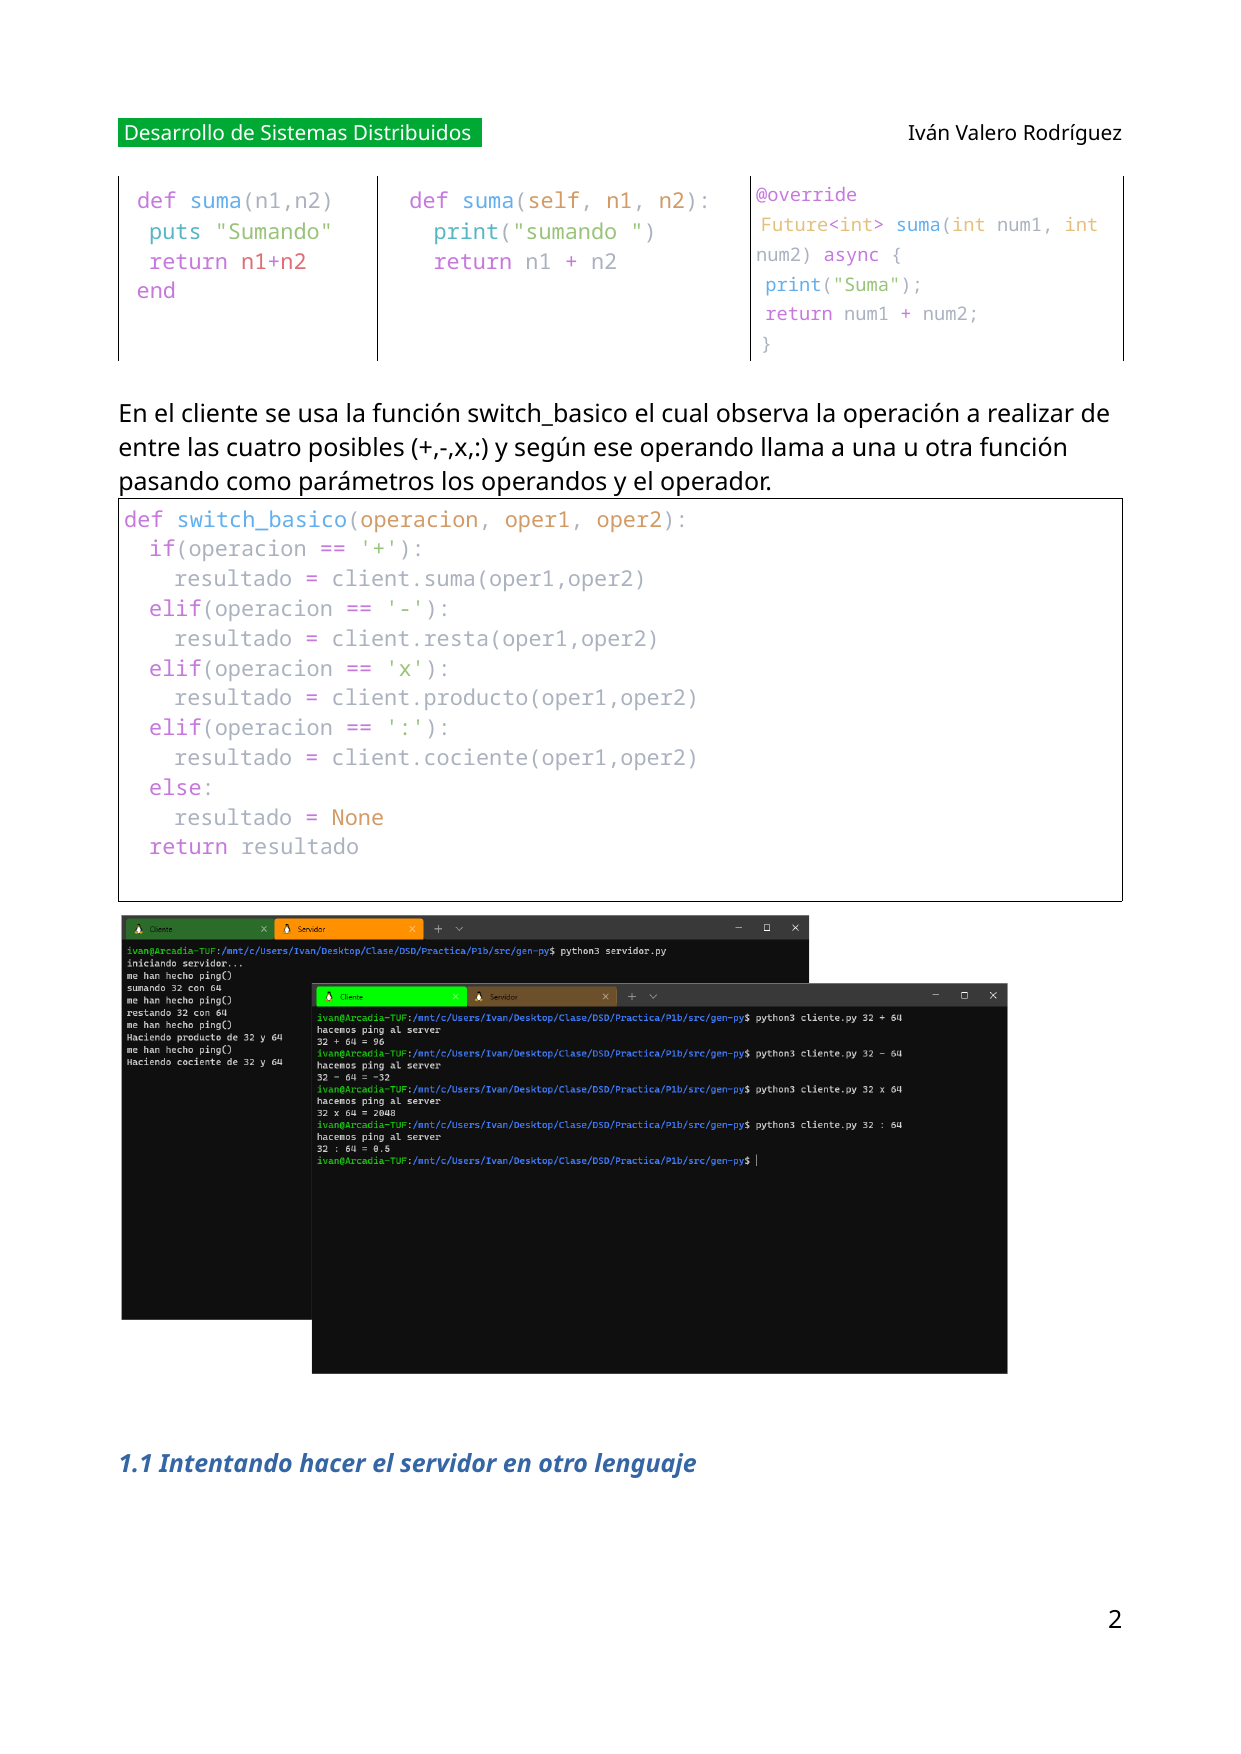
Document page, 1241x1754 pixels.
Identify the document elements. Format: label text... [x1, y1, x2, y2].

table_cell @override Future<int> suma(int num1, int num2) async { print("Suma"); return num1 + num2; } [751, 176, 1123, 361]
table_cell def suma(n1,n2) puts "Sumando" return n1+n2 end [119, 176, 377, 361]
table_cell def suma(self, n1, n2): print("sumando ") return n1 + n2 [378, 176, 750, 361]
picture [121, 915, 1008, 1374]
text 1.1 Intentando hacer el servidor en otro lenguaje [118, 1446, 1122, 1480]
text En el cliente se usa la función switch_basico el cual observa la operación a realizar de entre las cuatro posibles (+,-,x,:) y según ese operando llama a una u otra función pasando como parámetros los operandos y el operador. [118, 396, 1122, 498]
table_header def switch_basico(operacion, oper1, oper2): if(operacion == '+'): resultado = client.suma(oper1,oper2) elif(operacion == '-'): resultado = client.resta(oper1,oper2) elif(operacion == 'x'): resultado = client.producto(oper1,oper2) elif(operacion == ':'): resultado = client.cociente(oper1,oper2) else: resultado = None return resultado [119, 499, 1122, 901]
